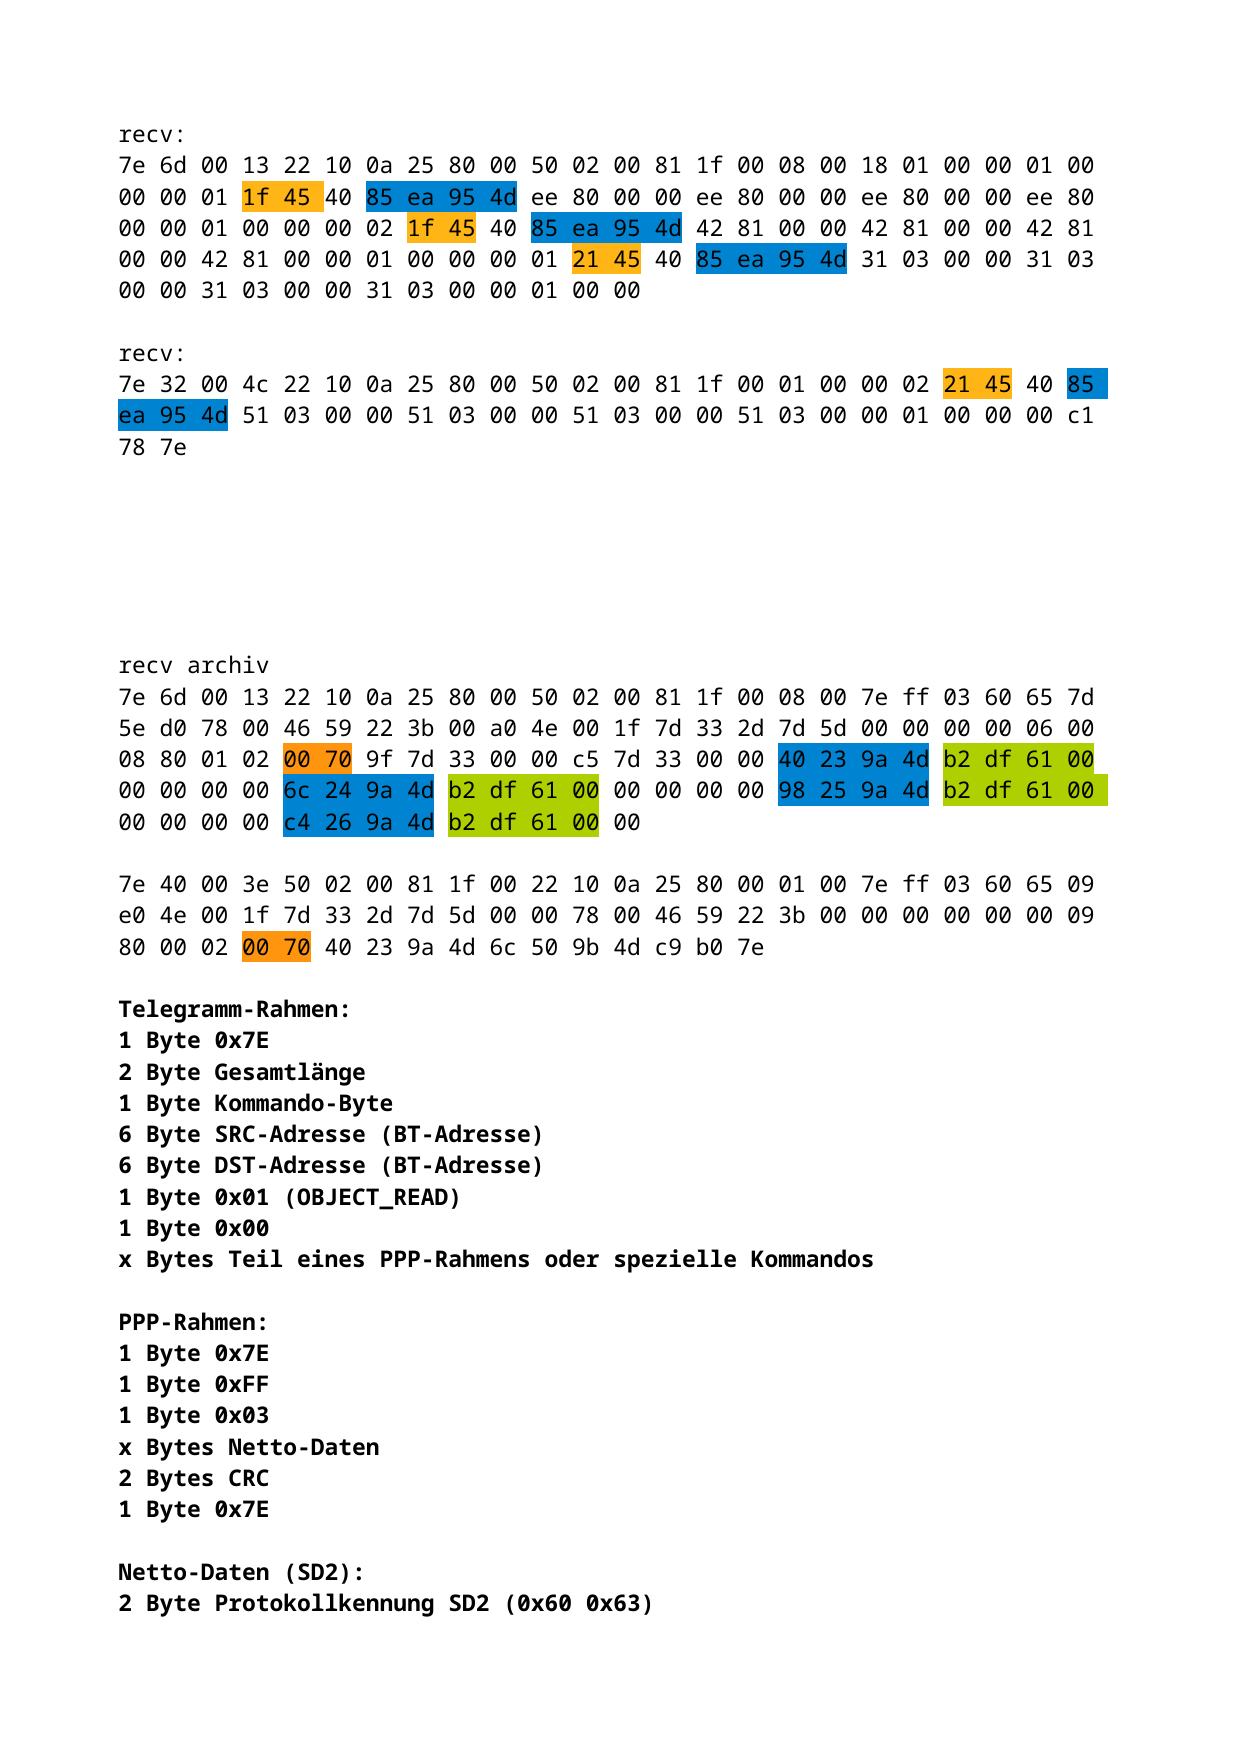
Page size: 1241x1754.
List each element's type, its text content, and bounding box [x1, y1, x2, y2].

text Telegramm-Rahmen: 1 Byte 0x7E 2 Byte Gesamtlänge 1 Byte Kommando-Byte 6 Byte SRC-Adresse (BT-Adresse) 6 Byte DST-Adresse (BT-Adresse) 1 Byte 0x01 (OBJECT_READ) 1 Byte 0x00 x Bytes Teil eines PPP-Rahmens oder spezielle Kommandos PPP-Rahmen: 1 Byte 0x7E 1 Byte 0xFF 1 Byte 0x03 x Bytes Netto-Daten 2 Bytes CRC 1 Byte 0x7E Netto-Daten (SD2): 2 Byte Protokollkennung SD2 (0x60 0x63) [118, 993, 1122, 1618]
text 7e 32 00 4c 22 10 0a 25 80 00 50 02 00 81 1f 00 01 00 00 02 21 45 40 85 ea 95 4d 51 03 00 00 51 03 00 00 51 03 00 00 51 03 00 00 01 00 00 00 c1 78 7e [118, 368, 1122, 462]
text 7e 6d 00 13 22 10 0a 25 80 00 50 02 00 81 1f 00 08 00 7e ff 03 60 65 7d 5e d0 78 00 46 59 22 3b 00 a0 4e 00 1f 7d 33 2d 7d 5d 00 00 00 00 06 00 08 80 01 02 00 70 9f 7d 33 00 00 c5 7d 33 00 00 40 23 9a 4d b2 df 61 00 00 00 00 00 6c 24 9a 4d b2 df 61 00 00 00 00 00 98 25 9a 4d b2 df 61 00 00 00 00 00 c4 26 9a 4d b2 df 61 00 00 [118, 681, 1122, 837]
text recv: [118, 337, 1122, 368]
text recv archiv [118, 649, 1122, 681]
text 7e 40 00 3e 50 02 00 81 1f 00 22 10 0a 25 80 00 01 00 7e ff 03 60 65 09 e0 4e 00 1f 7d 33 2d 7d 5d 00 00 78 00 46 59 22 3b 00 00 00 00 00 00 09 80 00 02 00 70 40 23 9a 4d 6c 50 9b 4d c9 b0 7e [118, 868, 1122, 962]
text 7e 6d 00 13 22 10 0a 25 80 00 50 02 00 81 1f 00 08 00 18 01 00 00 01 00 00 00 01 1f 45 40 85 ea 95 4d ee 80 00 00 ee 80 00 00 ee 80 00 00 ee 80 00 00 01 00 00 00 02 1f 45 40 85 ea 95 4d 42 81 00 00 42 81 00 00 42 81 00 00 42 81 00 00 01 00 00 00 01 21 45 40 85 ea 95 4d 31 03 00 00 31 03 00 00 31 03 00 00 31 03 00 00 01 00 00 [118, 149, 1122, 306]
text recv: [118, 118, 1122, 149]
